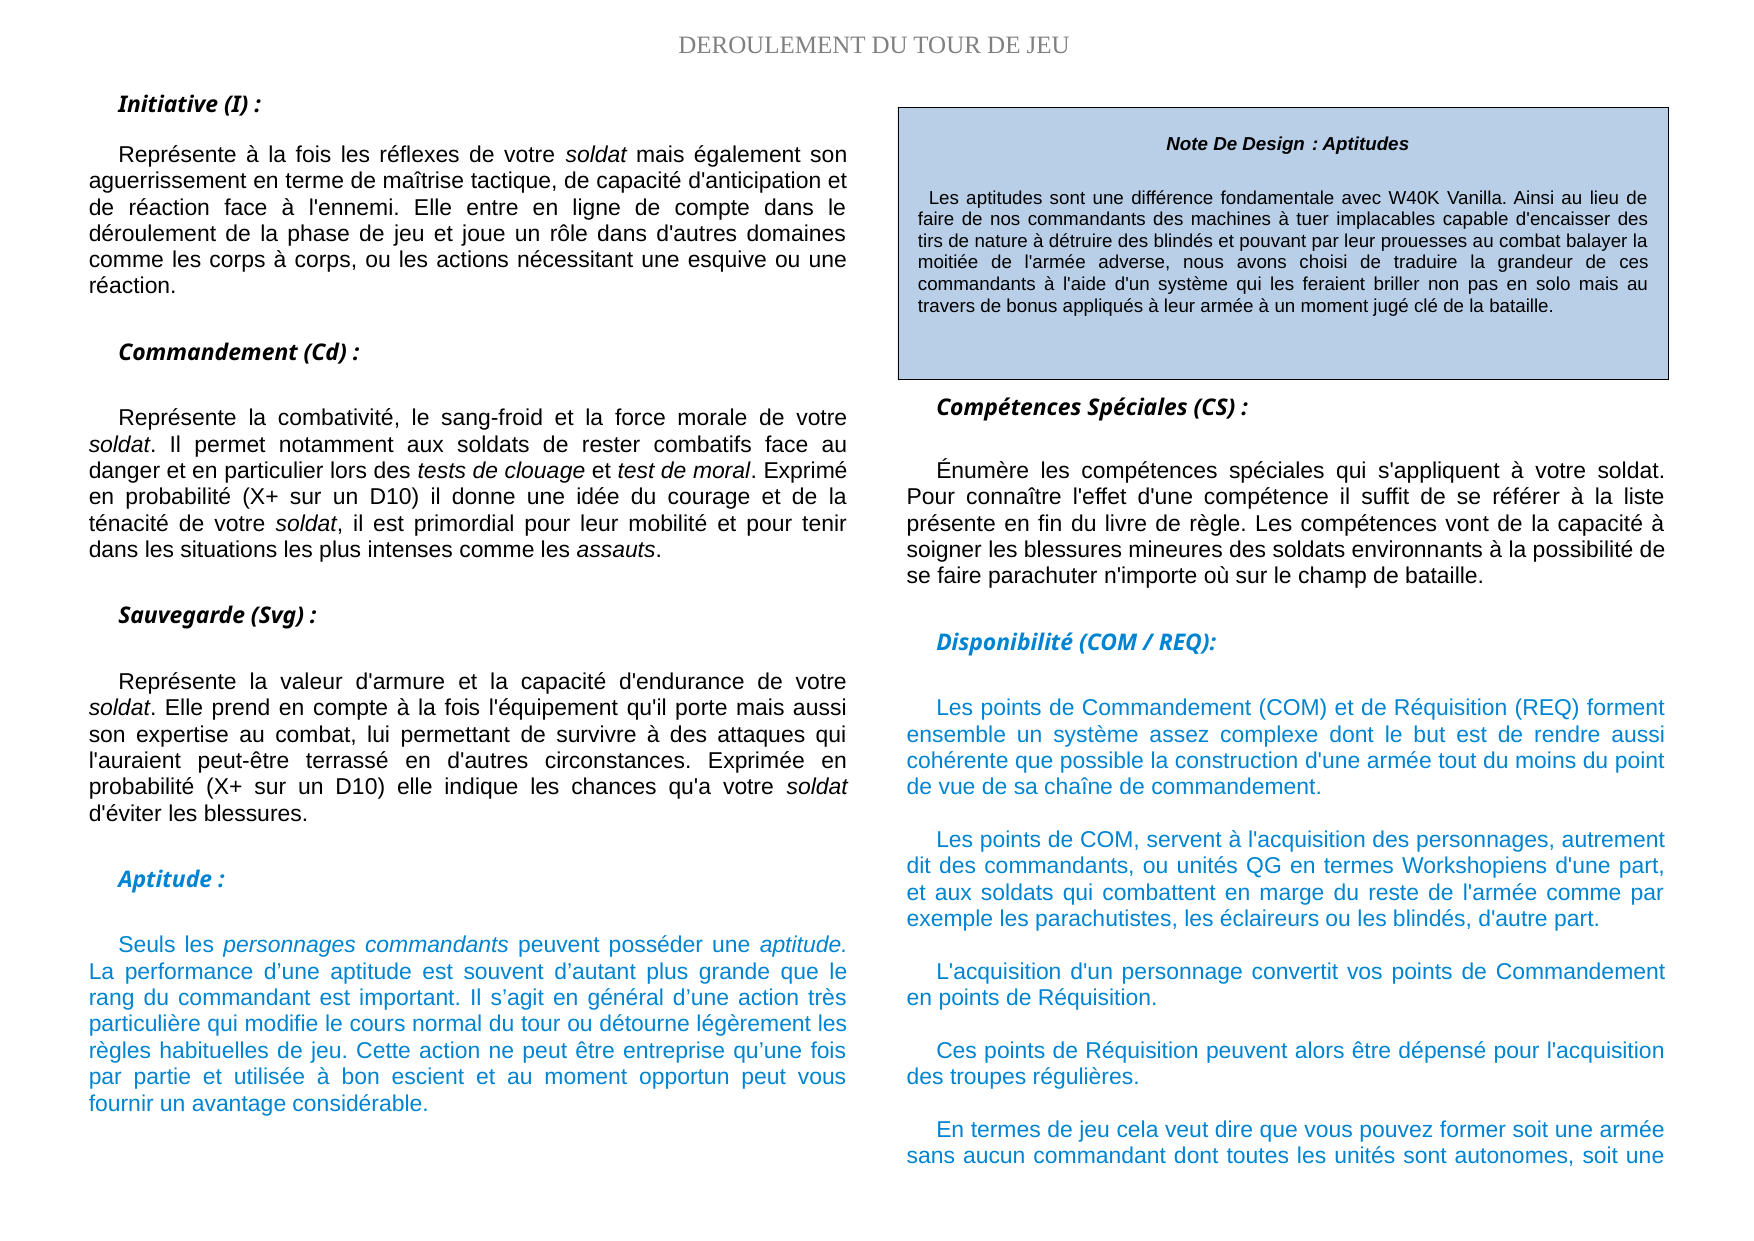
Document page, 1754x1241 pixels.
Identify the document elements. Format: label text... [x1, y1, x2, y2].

text Seuls les personnages commandants peuvent posséder une aptitude. La performance d’une aptitude est souvent d’autant plus grande que le rang du commandant est important. Il s’agit en général d’une action très particulière qui modifie le cours normal du tour ou détourne légèrement les règles habituelles de jeu. Cette action ne peut être entreprise qu’une fois par partie et utilisée à bon escient et au moment opportun peut vous fournir un avantage considérable. [88, 906, 847, 1116]
subtitle Disponibilité (COM / REQ): [936, 626, 1636, 657]
subtitle Initiative (I) : [118, 88, 818, 119]
text Note De Design : Aptitudes [918, 132, 1648, 154]
subtitle Compétences Spéciales (CS) : [936, 380, 1636, 422]
subtitle Sauvegarde (Svg) : [118, 599, 818, 630]
text Représente à la fois les réflexes de votre soldat mais également son aguerrissement en terme de maîtrise tactique, de capacité d'anticipation et de réaction face à l'ennemi. Elle entre en ligne de compte dans le déroulement de la phase de jeu et joue un rôle dans d'autres domaines comme les corps à corps, ou les actions nécessitant une esquive ou une réaction. [88, 132, 847, 299]
text Les points de Commandement (COM) et de Réquisition (REQ) forment ensemble un système assez complexe dont le but est de rendre aussi cohérente que possible la construction d'une armée tout du moins du point de vue de sa chaîne de commandement. [906, 669, 1665, 799]
text En termes de jeu cela veut dire que vous pouvez former soit une armée sans aucun commandant dont toutes les unités sont autonomes, soit une [906, 1101, 1665, 1168]
subtitle Aptitude : [118, 863, 818, 894]
subtitle [936, 88, 1636, 107]
subtitle Commandement (Cd) : [118, 336, 818, 367]
text Énumère les compétences spéciales qui s'appliquent à votre soldat. Pour connaître l'effet d'une compétence il suffit de se référer à la liste présente en fin du livre de règle. Les compétences vont de la capacité à soigner les blessures mineures des soldats environnants à la possibilité de se faire parachuter n'importe où sur le champ de bataille. [906, 434, 1665, 589]
text Les points de COM, servent à l'acquisition des personnages, autrement dit des commandants, ou unités QG en termes Workshopiens d'une part, et aux soldats qui combattent en marge du reste de l'armée comme par exemple les parachutistes, les éclaireurs ou les blindés, d'autre part. [906, 811, 1665, 931]
text Représente la valeur d'armure et la capacité d'endurance de votre soldat. Elle prend en compte à la fois l'équipement qu'il porte mais aussi son expertise au combat, lui permettant de survivre à des attaques qui l'auraient peut-être terrassé en d'autres circonstances. Exprimée en probabilité (X+ sur un D10) elle indique les chances qu'a votre soldat d'éviter les blessures. [88, 643, 847, 826]
text L'acquisition d'un personnage convertit vos points de Commandement en points de Réquisition. [906, 943, 1665, 1010]
text Ces points de Réquisition peuvent alors être dépensé pour l'acquisition des troupes régulières. [906, 1022, 1665, 1089]
text Les aptitudes sont une différence fondamentale avec W40K Vanilla. Ainsi au lieu de faire de nos commandants des machines à tuer implacables capable d'encaisser des tirs de nature à détruire des blindés et pouvant par leur prouesses au combat balayer la moitiée de l'armée adverse, nous avons choisi de traduire la grandeur de ces commandants à l'aide d'un système qui les feraient briller non pas en solo mais au travers de bonus appliqués à leur armée à un moment jugé clé de la bataille. [918, 187, 1648, 316]
text Représente la combativité, le sang-froid et la force morale de votre soldat. Il permet notamment aux soldats de rester combatifs face au danger et en particulier lors des tests de clouage et test de moral. Exprimé en probabilité (X+ sur un D10) il donne une idée du courage et de la ténacité de votre soldat, il est primordial pour leur mobilité et pour tenir dans les situations les plus intenses comme les assauts. [88, 379, 847, 562]
